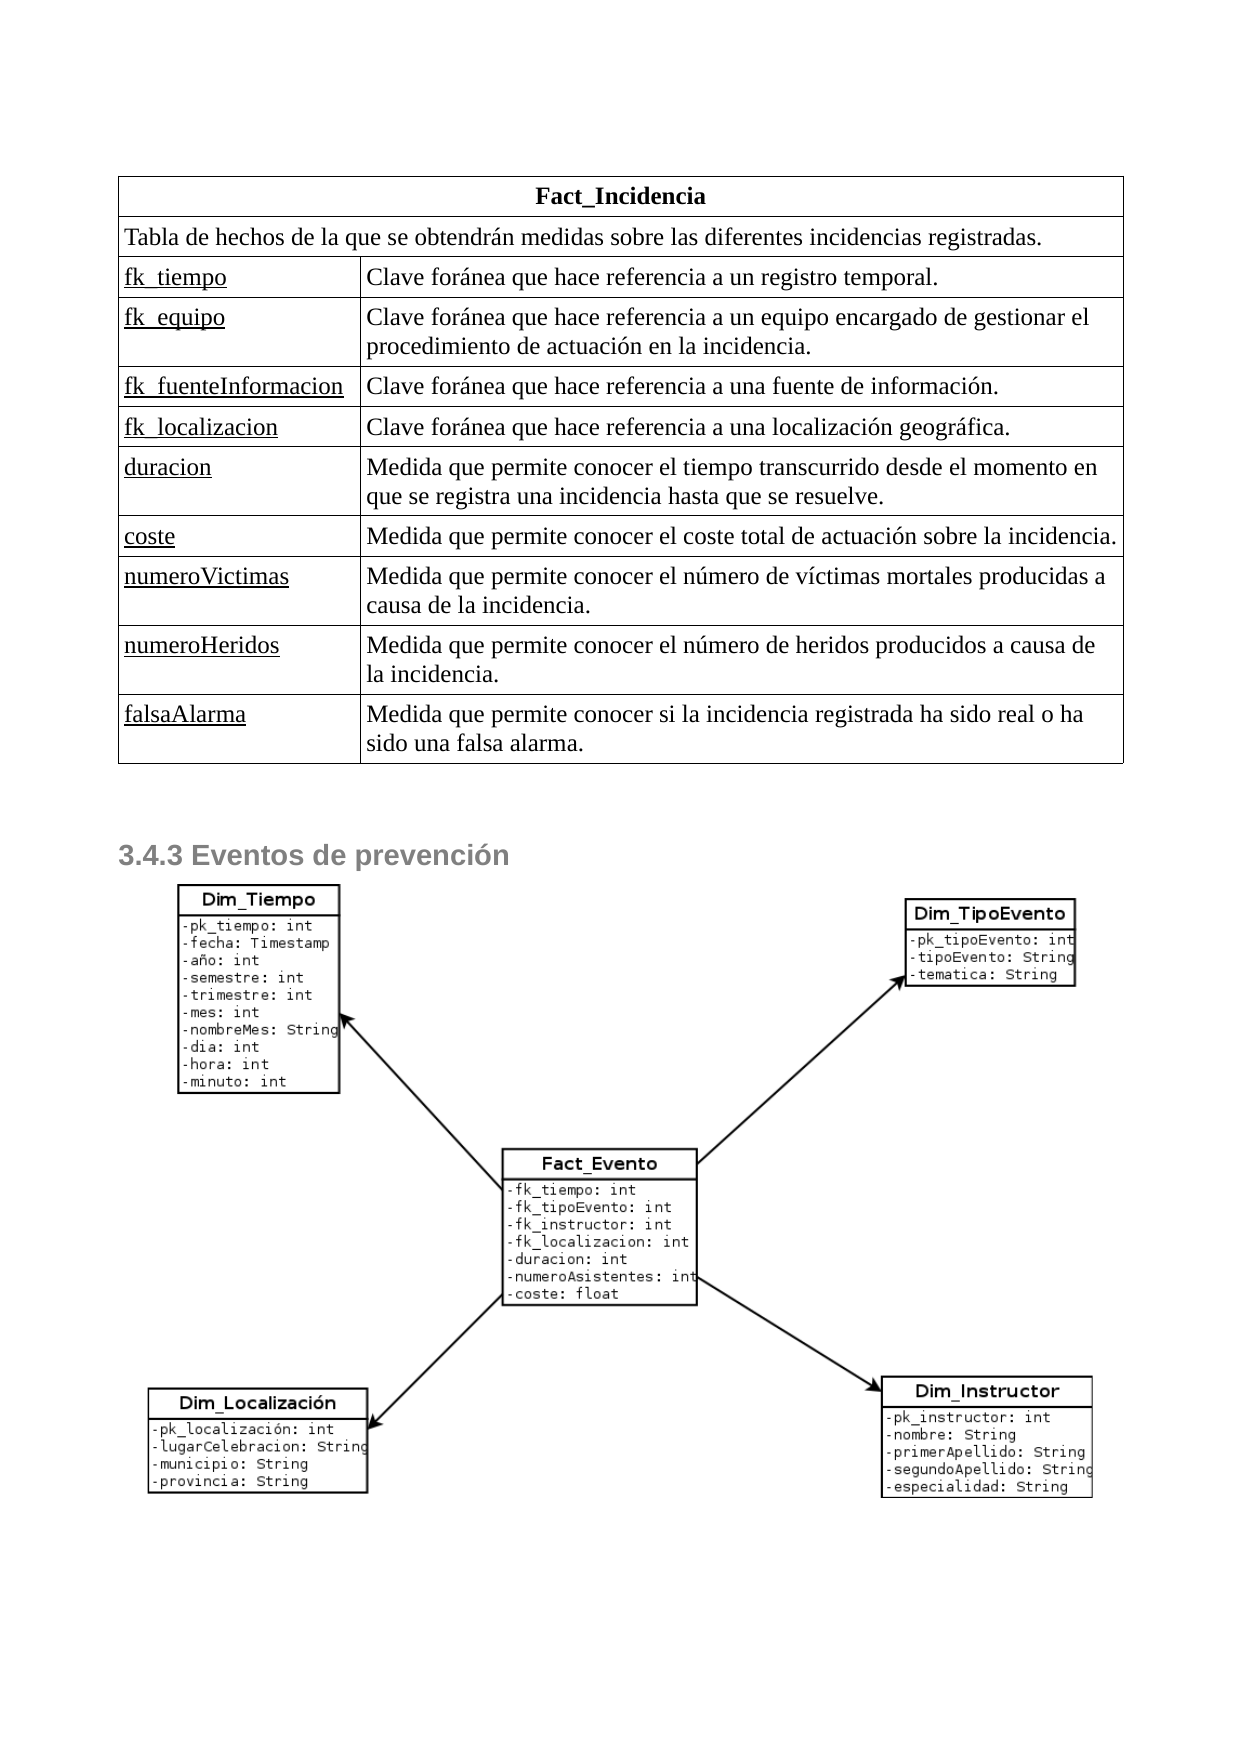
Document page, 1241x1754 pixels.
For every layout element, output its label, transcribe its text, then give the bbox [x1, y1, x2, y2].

table_header Fact_Incidencia [119, 177, 1123, 216]
table_cell Medida que permite conocer el tiempo transcurrido desde el momento en que se registra una incidencia hasta que se resuelve. [361, 447, 1123, 515]
table_cell fk_equipo [119, 298, 360, 366]
table_cell Medida que permite conocer el número de víctimas mortales producidas a causa de la incidencia. [361, 557, 1123, 625]
table_cell numeroHeridos [119, 626, 360, 694]
table_cell Tabla de hechos de la que se obtendrán medidas sobre las diferentes incidencias registradas. [119, 217, 1123, 256]
table_cell Clave foránea que hace referencia a un registro temporal. [361, 257, 1123, 297]
picture [147, 884, 1093, 1498]
table_cell duracion [119, 447, 360, 515]
table_cell Clave foránea que hace referencia a un equipo encargado de gestionar el procedimiento de actuación en la incidencia. [361, 298, 1123, 366]
subtitle 3.4.3 Eventos de prevención [118, 838, 1122, 872]
table_cell numeroVictimas [119, 557, 360, 625]
table_cell Medida que permite conocer si la incidencia registrada ha sido real o ha sido una falsa alarma. [361, 695, 1123, 763]
table_cell fk_fuenteInformacion [119, 367, 360, 406]
table_cell falsaAlarma [119, 695, 360, 763]
table_cell fk_localizacion [119, 407, 360, 446]
table_cell fk_tiempo [119, 257, 360, 297]
table_cell Clave foránea que hace referencia a una localización geográfica. [361, 407, 1123, 446]
table_cell coste [119, 516, 360, 556]
table_cell Clave foránea que hace referencia a una fuente de información. [361, 367, 1123, 406]
table_cell Medida que permite conocer el coste total de actuación sobre la incidencia. [361, 516, 1123, 556]
table_cell Medida que permite conocer el número de heridos producidos a causa de la incidencia. [361, 626, 1123, 694]
